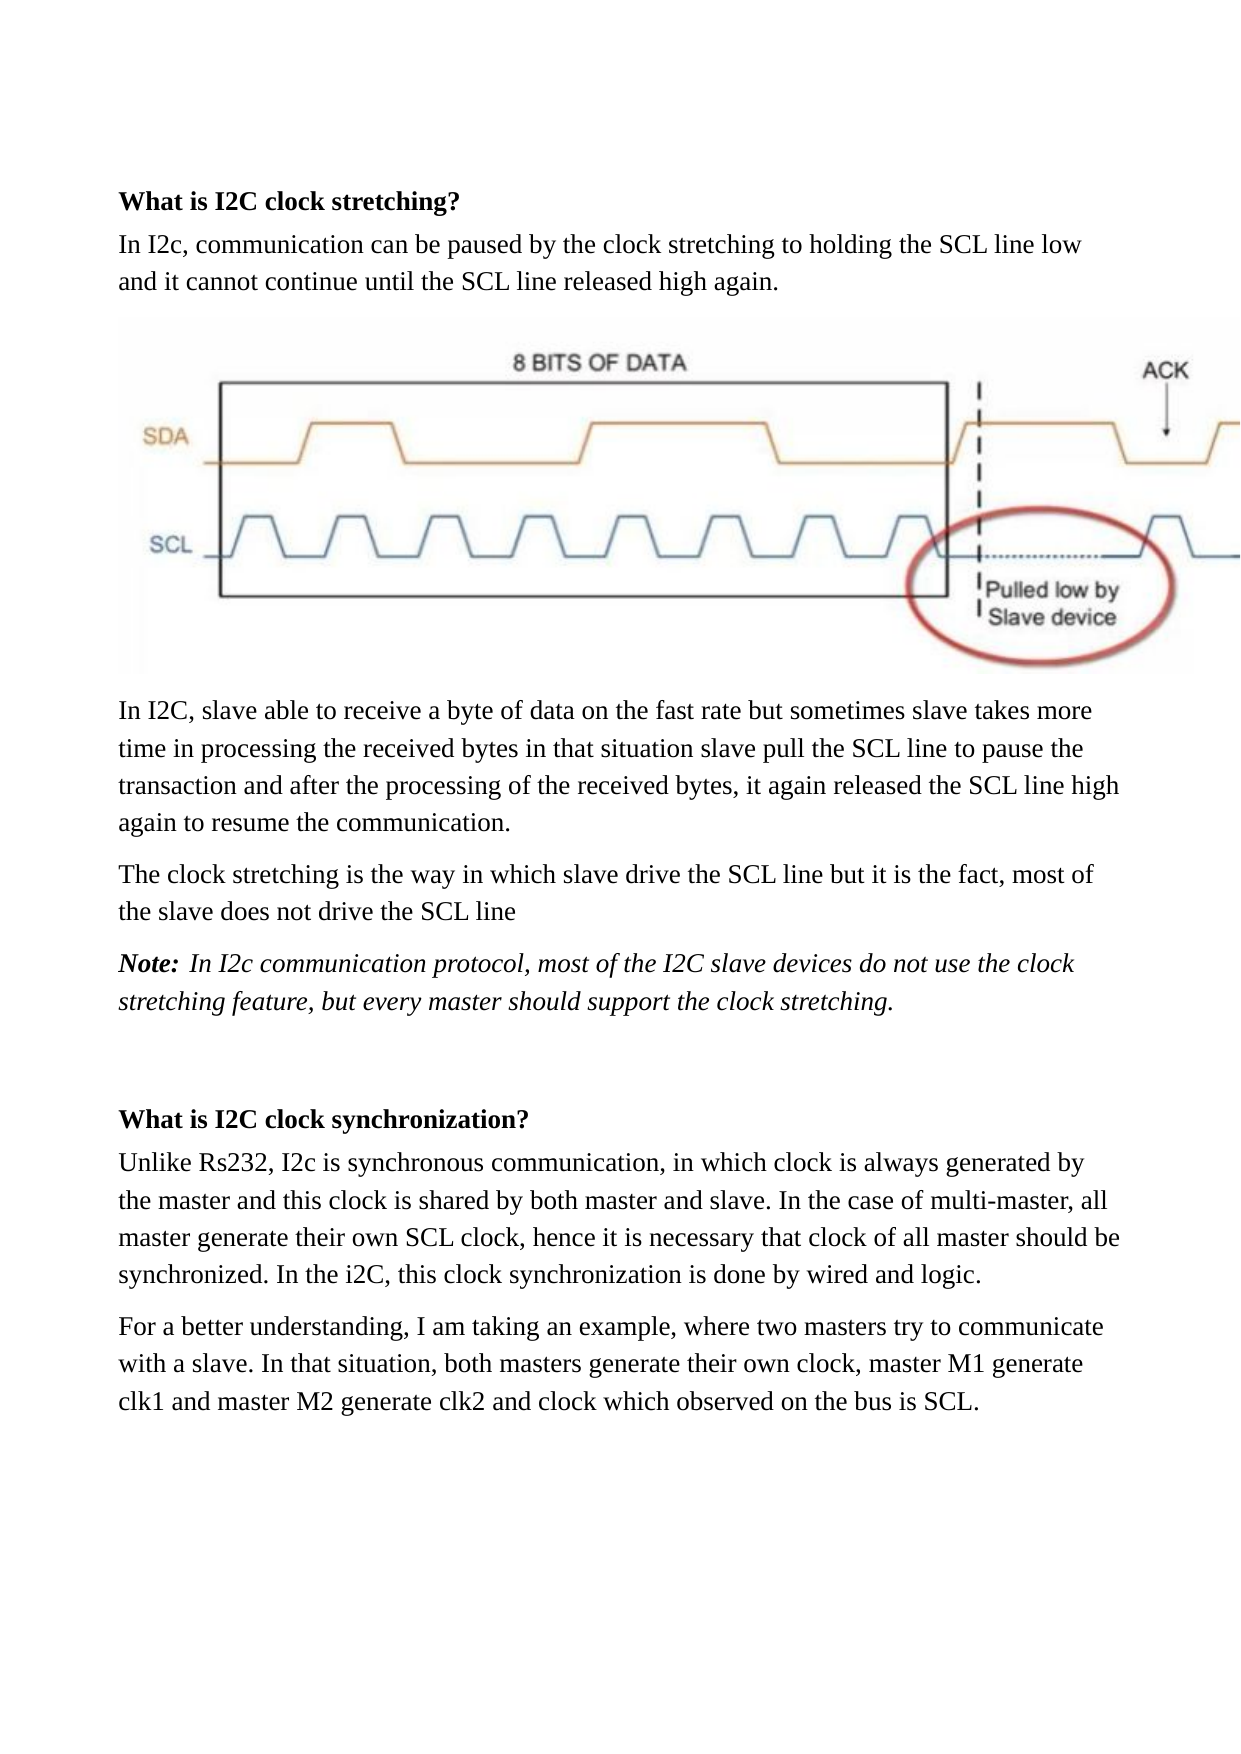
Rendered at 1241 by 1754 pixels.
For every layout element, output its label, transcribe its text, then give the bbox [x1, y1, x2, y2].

text For a better understanding, I am taking an example, where two masters try to communicate with a slave. In that situation, both masters generate their own clock, master M1 generate clk1 and master M2 generate clk2 and clock which observed on the bus is SCL. [118, 1310, 1122, 1416]
picture [118, 317, 1241, 674]
text In I2C, slave able to receive a byte of data on the fast rate but sometimes slave takes more time in processing the received bytes in that situation slave pull the SCL line to pause the transaction and after the processing of the received bytes, it again released the SCL line high again to resume the communication. [118, 694, 1122, 837]
text In I2c, communication can be paused by the clock stretching to holding the SCL line low and it cannot continue until the SCL line released high again. [118, 228, 1122, 297]
subtitle What is I2C clock synchronization? [118, 1103, 1122, 1134]
text Unlike Rs232, I2c is synchronous communication, in which clock is always generated by the master and this clock is shared by both master and slave. In the case of multi-master, all master generate their own SCL clock, hence it is necessary that clock of all master should be synchronized. In the i2C, this clock synchronization is done by wired and logic. [118, 1147, 1122, 1289]
text Note: In I2c communication protocol, most of the I2C slave devices do not use the clock stretching feature, but every master should support the clock stretching. [118, 947, 1122, 1016]
text The clock stretching is the way in which slave drive the SCL line but it is the fact, most of the slave does not drive the SCL line [118, 858, 1122, 927]
subtitle What is I2C clock stretching? [118, 184, 1122, 216]
